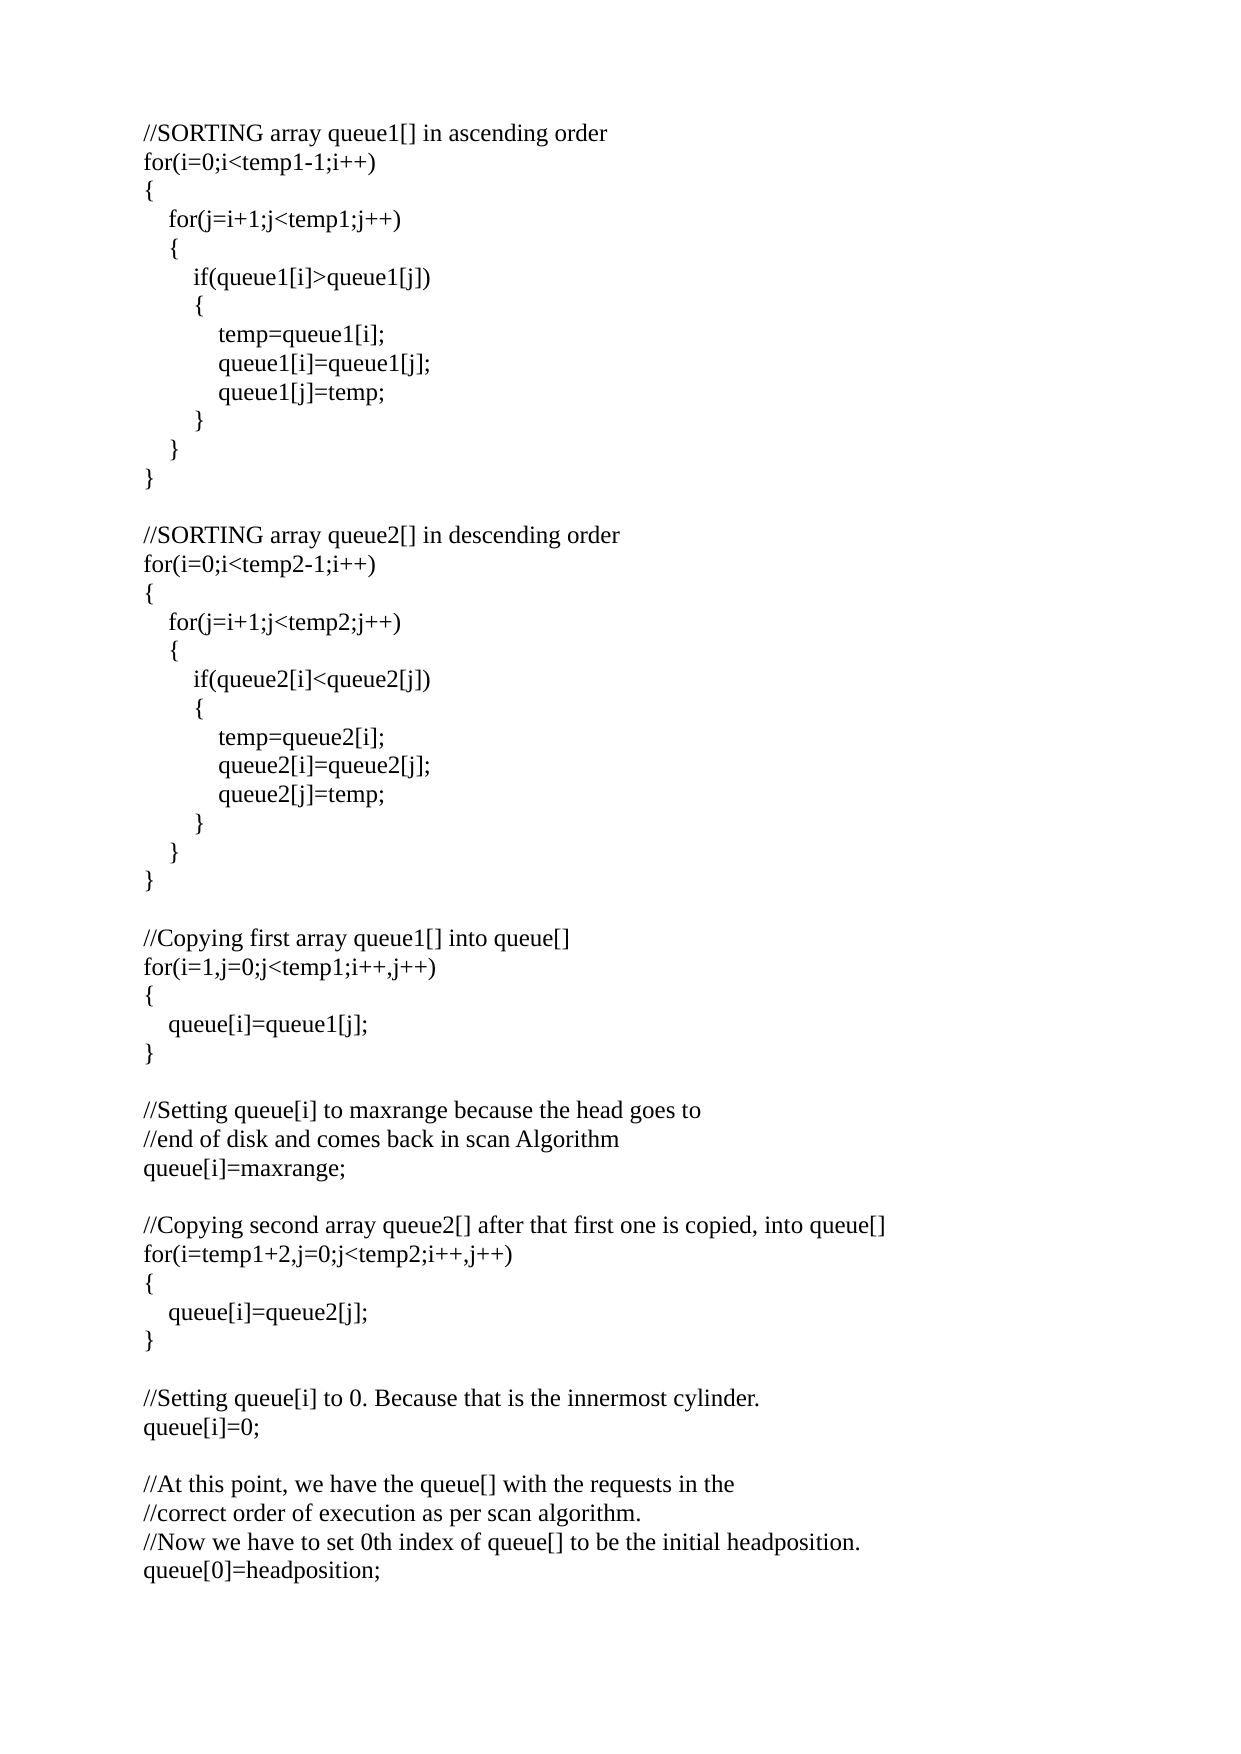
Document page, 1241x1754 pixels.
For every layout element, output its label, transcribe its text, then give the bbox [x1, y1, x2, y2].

text } [118, 808, 1122, 837]
text { [118, 233, 1122, 262]
text //Setting queue[i] to 0. Because that is the innermost cylinder. [118, 1383, 1122, 1412]
text { [118, 636, 1122, 664]
text { [118, 1268, 1122, 1297]
text for(i=0;i<temp2-1;i++) [118, 549, 1122, 578]
text //end of disk and comes back in scan Algorithm [118, 1124, 1122, 1153]
text queue[i]=queue2[j]; [118, 1297, 1122, 1326]
text //correct order of execution as per scan algorithm. [118, 1498, 1122, 1527]
text if(queue1[i]>queue1[j]) [118, 262, 1122, 291]
text { [118, 578, 1122, 607]
text temp=queue1[i]; [118, 319, 1122, 348]
text } [118, 406, 1122, 434]
text //Setting queue[i] to maxrange because the head goes to [118, 1096, 1122, 1124]
text } [118, 1326, 1122, 1354]
text //Copying second array queue2[] after that first one is copied, into queue[] [118, 1211, 1122, 1239]
text //At this point, we have the queue[] with the requests in the [118, 1469, 1122, 1498]
text for(i=temp1+2,j=0;j<temp2;i++,j++) [118, 1239, 1122, 1268]
text for(i=0;i<temp1-1;i++) [118, 147, 1122, 176]
text } [118, 434, 1122, 463]
text queue[0]=headposition; [118, 1556, 1122, 1584]
text temp=queue2[i]; [118, 722, 1122, 751]
text queue1[i]=queue1[j]; [118, 348, 1122, 377]
text { [118, 291, 1122, 319]
text //Copying first array queue1[] into queue[] [118, 923, 1122, 952]
text { [118, 981, 1122, 1009]
text { [118, 693, 1122, 722]
text queue[i]=queue1[j]; [118, 1009, 1122, 1038]
text queue[i]=0; [118, 1412, 1122, 1441]
text //SORTING array queue1[] in ascending order [118, 118, 1122, 147]
text //Now we have to set 0th index of queue[] to be the initial headposition. [118, 1527, 1122, 1556]
text for(j=i+1;j<temp2;j++) [118, 607, 1122, 636]
text if(queue2[i]<queue2[j]) [118, 664, 1122, 693]
text for(i=1,j=0;j<temp1;i++,j++) [118, 952, 1122, 981]
text } [118, 463, 1122, 492]
text queue1[j]=temp; [118, 377, 1122, 406]
text for(j=i+1;j<temp1;j++) [118, 204, 1122, 233]
text //SORTING array queue2[] in descending order [118, 521, 1122, 549]
text } [118, 1038, 1122, 1067]
text queue2[i]=queue2[j]; [118, 751, 1122, 779]
text } [118, 866, 1122, 894]
text } [118, 837, 1122, 866]
text queue[i]=maxrange; [118, 1153, 1122, 1182]
text queue2[j]=temp; [118, 779, 1122, 808]
text { [118, 176, 1122, 204]
